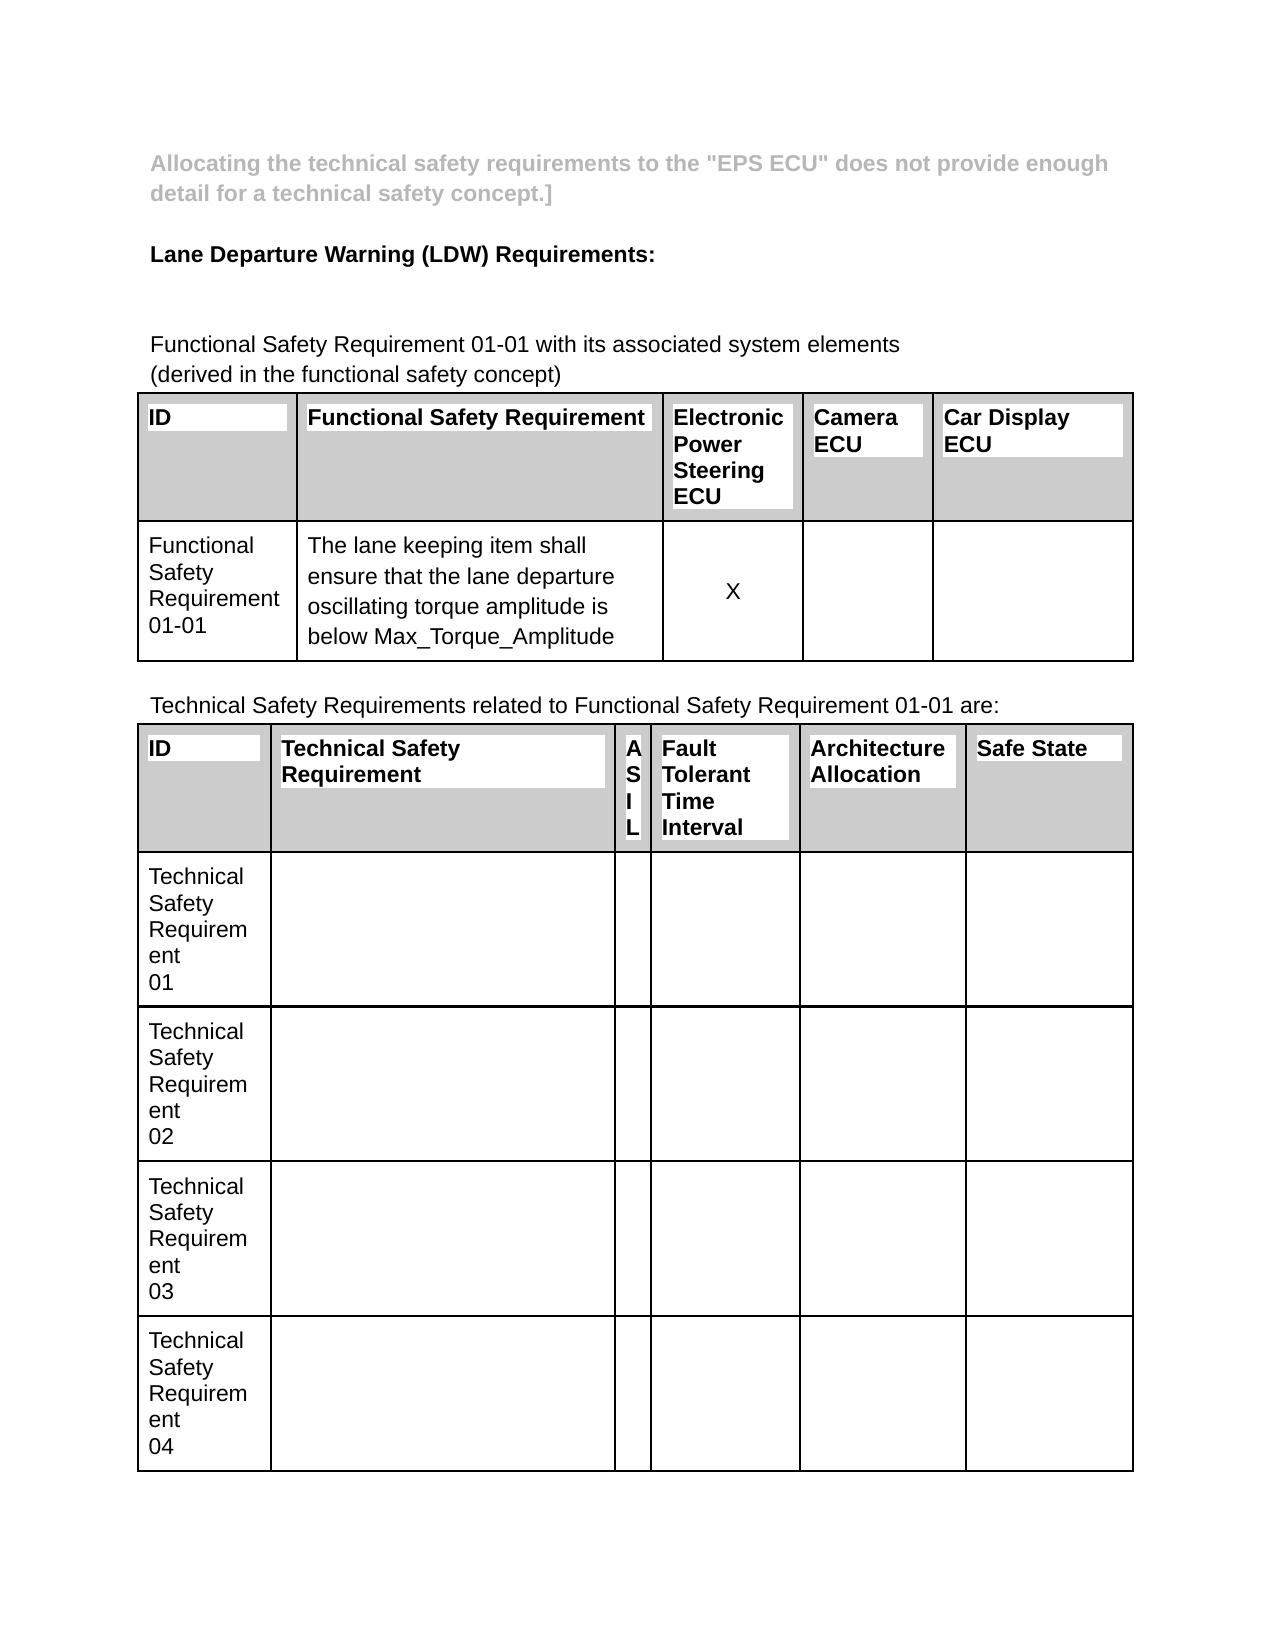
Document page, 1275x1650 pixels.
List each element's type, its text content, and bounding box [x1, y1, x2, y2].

table_cell [801, 853, 965, 1005]
table_cell [272, 853, 614, 1005]
table_cell X [664, 522, 802, 660]
text (derived in the functional safety concept) [150, 361, 1125, 388]
table_cell [967, 1317, 1132, 1469]
table_cell [652, 1317, 799, 1469]
table_cell [967, 1162, 1132, 1315]
table_cell [801, 1317, 965, 1469]
table_cell Technical Safety Requirement 02 [139, 1008, 270, 1160]
text Functional Safety Requirement 01-01 with its associated system elements [150, 331, 1125, 358]
table_header Safe State [967, 725, 1132, 851]
table_header Fault Tolerant Time Interval [652, 725, 799, 851]
table_header Car Display ECU [934, 394, 1132, 520]
table_cell [616, 1162, 650, 1315]
table_cell [801, 1162, 965, 1315]
table_cell [272, 1162, 614, 1315]
table_header ID [139, 394, 296, 520]
table_cell [967, 853, 1132, 1005]
table_cell The lane keeping item shall ensure that the lane departure oscillating torque amplitude is below Max_Torque_Amplitude [298, 522, 662, 660]
table_cell [616, 1008, 650, 1160]
table_header ID [139, 725, 270, 851]
table_cell [652, 1008, 799, 1160]
table_cell Technical Safety Requirement 03 [139, 1162, 270, 1315]
table_cell [804, 522, 932, 660]
table_header Technical Safety Requirement [272, 725, 614, 851]
table_cell [616, 853, 650, 1005]
table_cell Technical Safety Requirement 04 [139, 1317, 270, 1469]
table_cell [652, 1162, 799, 1315]
table_cell Technical Safety Requirement 01 [139, 853, 270, 1005]
text Technical Safety Requirements related to Functional Safety Requirement 01-01 are: [150, 692, 1125, 718]
table_cell [652, 853, 799, 1005]
text Allocating the technical safety requirements to the "EPS ECU" does not provide enough detail for a technical safety concept.] [150, 150, 1125, 207]
table_header Camera ECU [804, 394, 932, 520]
table_cell [934, 522, 1132, 660]
table_header Functional Safety Requirement [298, 394, 662, 520]
table_cell [272, 1317, 614, 1469]
table_header Electronic Power Steering ECU [664, 394, 802, 520]
table_cell [801, 1008, 965, 1160]
table_cell [616, 1317, 650, 1469]
table_cell [272, 1008, 614, 1160]
table_cell Functional Safety Requirement 01-01 [139, 522, 296, 660]
table_header ASIL [616, 725, 650, 851]
table_header Architecture Allocation [801, 725, 965, 851]
text Lane Departure Warning (LDW) Requirements: [150, 241, 1125, 267]
table_cell [967, 1008, 1132, 1160]
